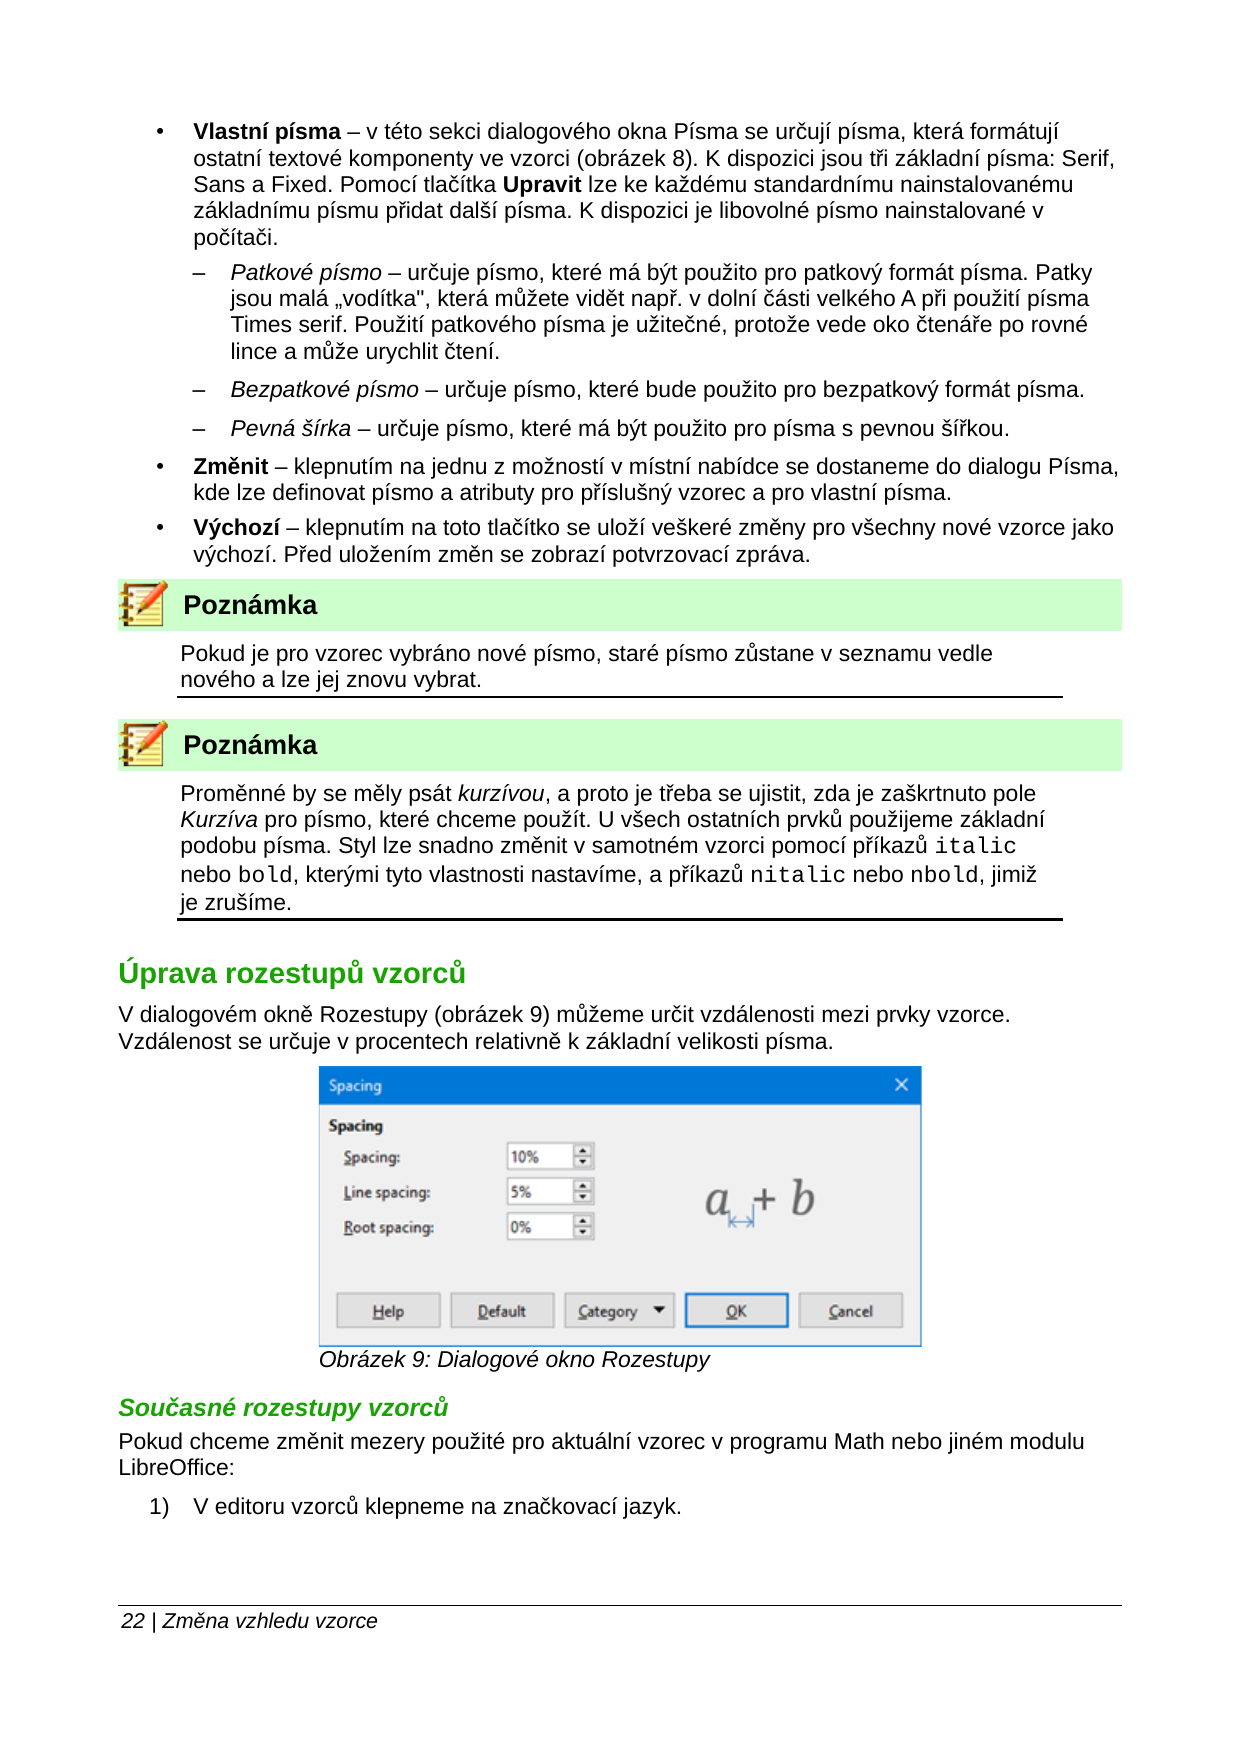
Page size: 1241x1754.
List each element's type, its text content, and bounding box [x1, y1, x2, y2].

list Vlastní písma – v této sekci dialogového okna Písma se určují písma, která formátují ostatní textové komponenty ve vzorci (obrázek 8). K dispozici jsou tři základní písma: Serif, Sans a Fixed. Pomocí tlačítka Upravit lze ke každému standardnímu nainstalovanému základnímu písmu přidat další písma. K dispozici je libovolné písmo nainstalované v počítači. [156, 118, 1122, 250]
list Výchozí – klepnutím na toto tlačítko se uloží veškeré změny pro všechny nové vzorce jako výchozí. Před uložením změn se zobrazí potvrzovací zpráva. [156, 514, 1122, 567]
text Pokud je pro vzorec vybráno nové písmo, staré písmo zůstane v seznamu vedle nového a lze jej znovu vybrat. [177, 637, 1063, 696]
text Pokud chceme změnit mezery použité pro aktuální vzorec v programu Math nebo jiném modulu LibreOffice: [118, 1428, 1122, 1481]
list Změnit – klepnutím na jednu z možností v místní nabídce se dostaneme do dialogu Písma, kde lze definovat písmo a atributy pro příslušný vzorec a pro vlastní písma. [156, 453, 1122, 506]
list V editoru vzorců klepneme na značkovací jazyk. [169, 1493, 1122, 1519]
subtitle Úprava rozestupů vzorců [118, 956, 1122, 989]
subtitle Poznámka [118, 719, 1122, 771]
text Obrázek 9: Dialogové okno Rozestupy [319, 1347, 922, 1373]
picture [318, 1066, 922, 1347]
list Bezpatkové písmo – určuje písmo, které bude použito pro bezpatkový formát písma. [192, 376, 1122, 402]
text V dialogovém okně Rozestupy (obrázek 9) můžeme určit vzdálenosti mezi prvky vzorce. Vzdálenost se určuje v procentech relativně k základní velikosti písma. [118, 1001, 1122, 1054]
list Pevná šírka – určuje písmo, které má být použito pro písma s pevnou šířkou. [192, 414, 1122, 441]
text Proměnné by se měly psát kurzívou, a proto je třeba se ujistit, zda je zaškrtnuto pole Kurzíva pro písmo, které chceme použít. U všech ostatních prvků použijeme základní podobu písma. Styl lze snadno změnit v samotném vzorci pomocí příkazů italic nebo bold, kterými tyto vlastnosti nastavíme, a příkazů nitalic nebo nbold, jimiž je zrušíme. [177, 777, 1063, 918]
list Patkové písmo – určuje písmo, které má být použito pro patkový formát písma. Patky jsou malá „vodítka", která můžete vidět např. v dolní části velkého A při použití písma Times serif. Použití patkového písma je užitečné, protože vede oko čtenáře po rovné lince a může urychlit čtení. [192, 259, 1122, 364]
picture [119, 579, 170, 630]
subtitle Současné rozestupy vzorců [118, 1393, 1122, 1422]
subtitle Poznámka [118, 579, 1122, 631]
picture [119, 719, 170, 770]
